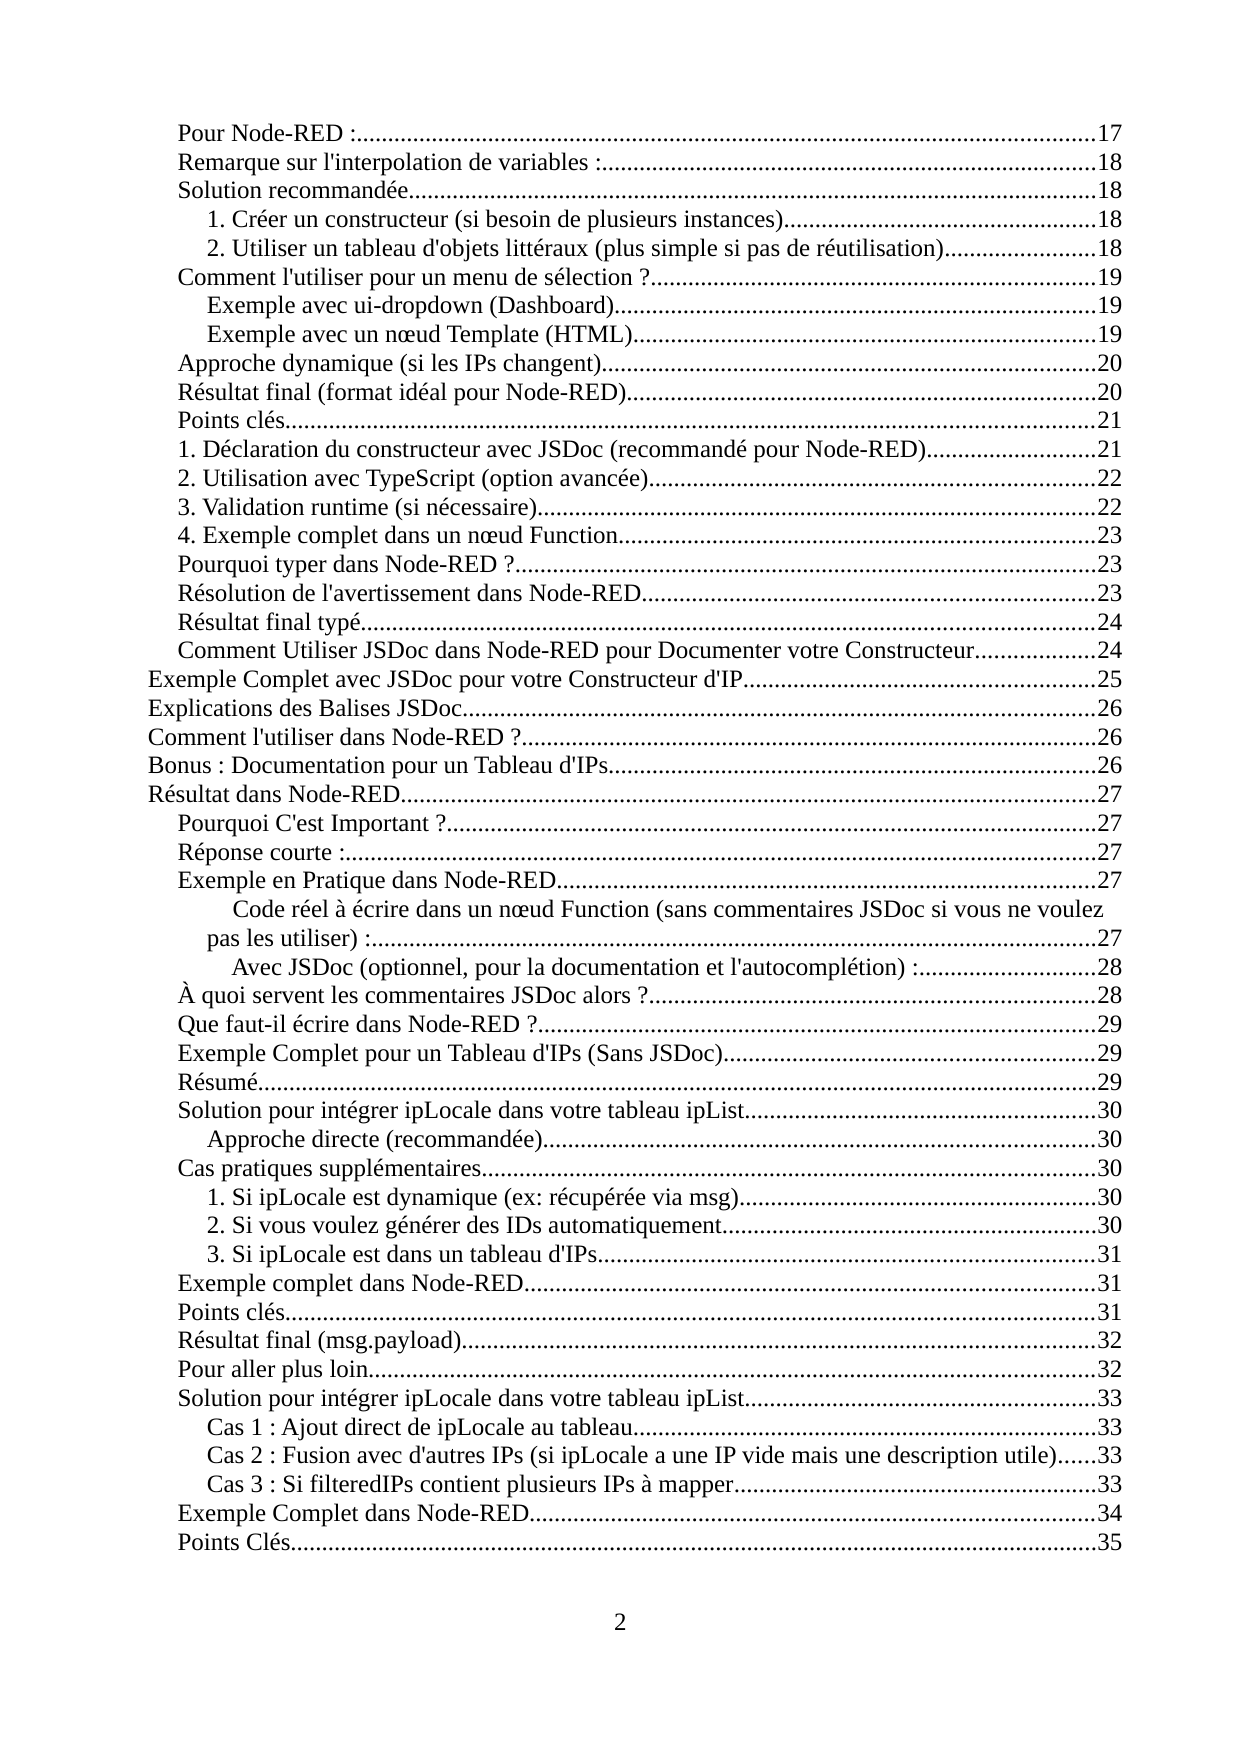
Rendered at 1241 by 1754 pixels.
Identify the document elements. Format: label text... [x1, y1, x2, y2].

text Cas 1 : Ajout direct de ipLocale au tableau 33 [207, 1412, 1122, 1441]
text Résultat dans Node-RED 27 [148, 779, 1122, 808]
text Approche dynamique (si les IPs changent) 20 [177, 348, 1122, 377]
text 1. Si ipLocale est dynamique (ex: récupérée via msg) 30 [207, 1182, 1122, 1211]
text Exemple Complet avec JSDoc pour votre Constructeur d'IP 25 [148, 664, 1122, 693]
text 1. Créer un constructeur (si besoin de plusieurs instances) 18 [207, 204, 1122, 233]
text 4. Exemple complet dans un nœud Function 23 [177, 521, 1122, 549]
text Pour aller plus loin 32 [177, 1354, 1122, 1383]
text Points clés 21 [177, 406, 1122, 434]
text 2. Utilisation avec TypeScript (option avancée) 22 [177, 463, 1122, 492]
text Approche directe (recommandée) 30 [207, 1124, 1122, 1153]
text Points Clés 35 [177, 1527, 1122, 1556]
text À quoi servent les commentaires JSDoc alors ? 28 [177, 981, 1122, 1009]
text Exemple avec ui-dropdown (Dashboard) 19 [207, 291, 1122, 319]
text Résultat final (format idéal pour Node-RED) 20 [177, 377, 1122, 406]
text Solution recommandée 18 [177, 176, 1122, 204]
text Résultat final typé 24 [177, 607, 1122, 636]
text Pour Node-RED : 17 [177, 118, 1122, 147]
text Exemple avec un nœud Template (HTML) 19 [207, 319, 1122, 348]
text Que faut-il écrire dans Node-RED ? 29 [177, 1009, 1122, 1038]
text Résolution de l'avertissement dans Node-RED 23 [177, 578, 1122, 607]
text 2. Si vous voulez générer des IDs automatiquement 30 [207, 1211, 1122, 1239]
text Exemple complet dans Node-RED 31 [177, 1268, 1122, 1297]
text Remarque sur l'interpolation de variables : 18 [177, 147, 1122, 176]
text Réponse courte : 27 [177, 837, 1122, 866]
text Explications des Balises JSDoc 26 [148, 693, 1122, 722]
text Comment l'utiliser dans Node-RED ? 26 [148, 722, 1122, 751]
text Cas 2 : Fusion avec d'autres IPs (si ipLocale a une IP vide mais une description utile) 33 [207, 1441, 1122, 1469]
text 2. Utiliser un tableau d'objets littéraux (plus simple si pas de réutilisation) 18 [207, 233, 1122, 262]
text 3. Validation runtime (si nécessaire) 22 [177, 492, 1122, 521]
text Résultat final (msg.payload) 32 [177, 1326, 1122, 1354]
text 📌 Avec JSDoc (optionnel, pour la documentation et l'autocomplétion) : 28 [207, 952, 1122, 981]
text Pourquoi typer dans Node-RED ? 23 [177, 549, 1122, 578]
text Solution pour intégrer ipLocale dans votre tableau ipList 30 [177, 1096, 1122, 1124]
text Comment Utiliser JSDoc dans Node-RED pour Documenter votre Constructeur 24 [177, 636, 1122, 664]
text 1. Déclaration du constructeur avec JSDoc (recommandé pour Node-RED) 21 [177, 434, 1122, 463]
text Exemple en Pratique dans Node-RED 27 [177, 866, 1122, 894]
text Comment l'utiliser pour un menu de sélection ? 19 [177, 262, 1122, 291]
text Pourquoi C'est Important ? 27 [177, 808, 1122, 837]
text Exemple Complet pour un Tableau d'IPs (Sans JSDoc) 29 [177, 1038, 1122, 1067]
text Points clés 31 [177, 1297, 1122, 1326]
text 📌 Code réel à écrire dans un nœud Function (sans commentaires JSDoc si vous ne voulez pas les utiliser) : 27 [207, 894, 1122, 952]
text Résumé 29 [177, 1067, 1122, 1096]
text Cas 3 : Si filteredIPs contient plusieurs IPs à mapper 33 [207, 1469, 1122, 1498]
text 3. Si ipLocale est dans un tableau d'IPs 31 [207, 1239, 1122, 1268]
text Solution pour intégrer ipLocale dans votre tableau ipList 33 [177, 1383, 1122, 1412]
text Cas pratiques supplémentaires 30 [177, 1153, 1122, 1182]
text Bonus : Documentation pour un Tableau d'IPs 26 [148, 751, 1122, 779]
text Exemple Complet dans Node-RED 34 [177, 1498, 1122, 1527]
